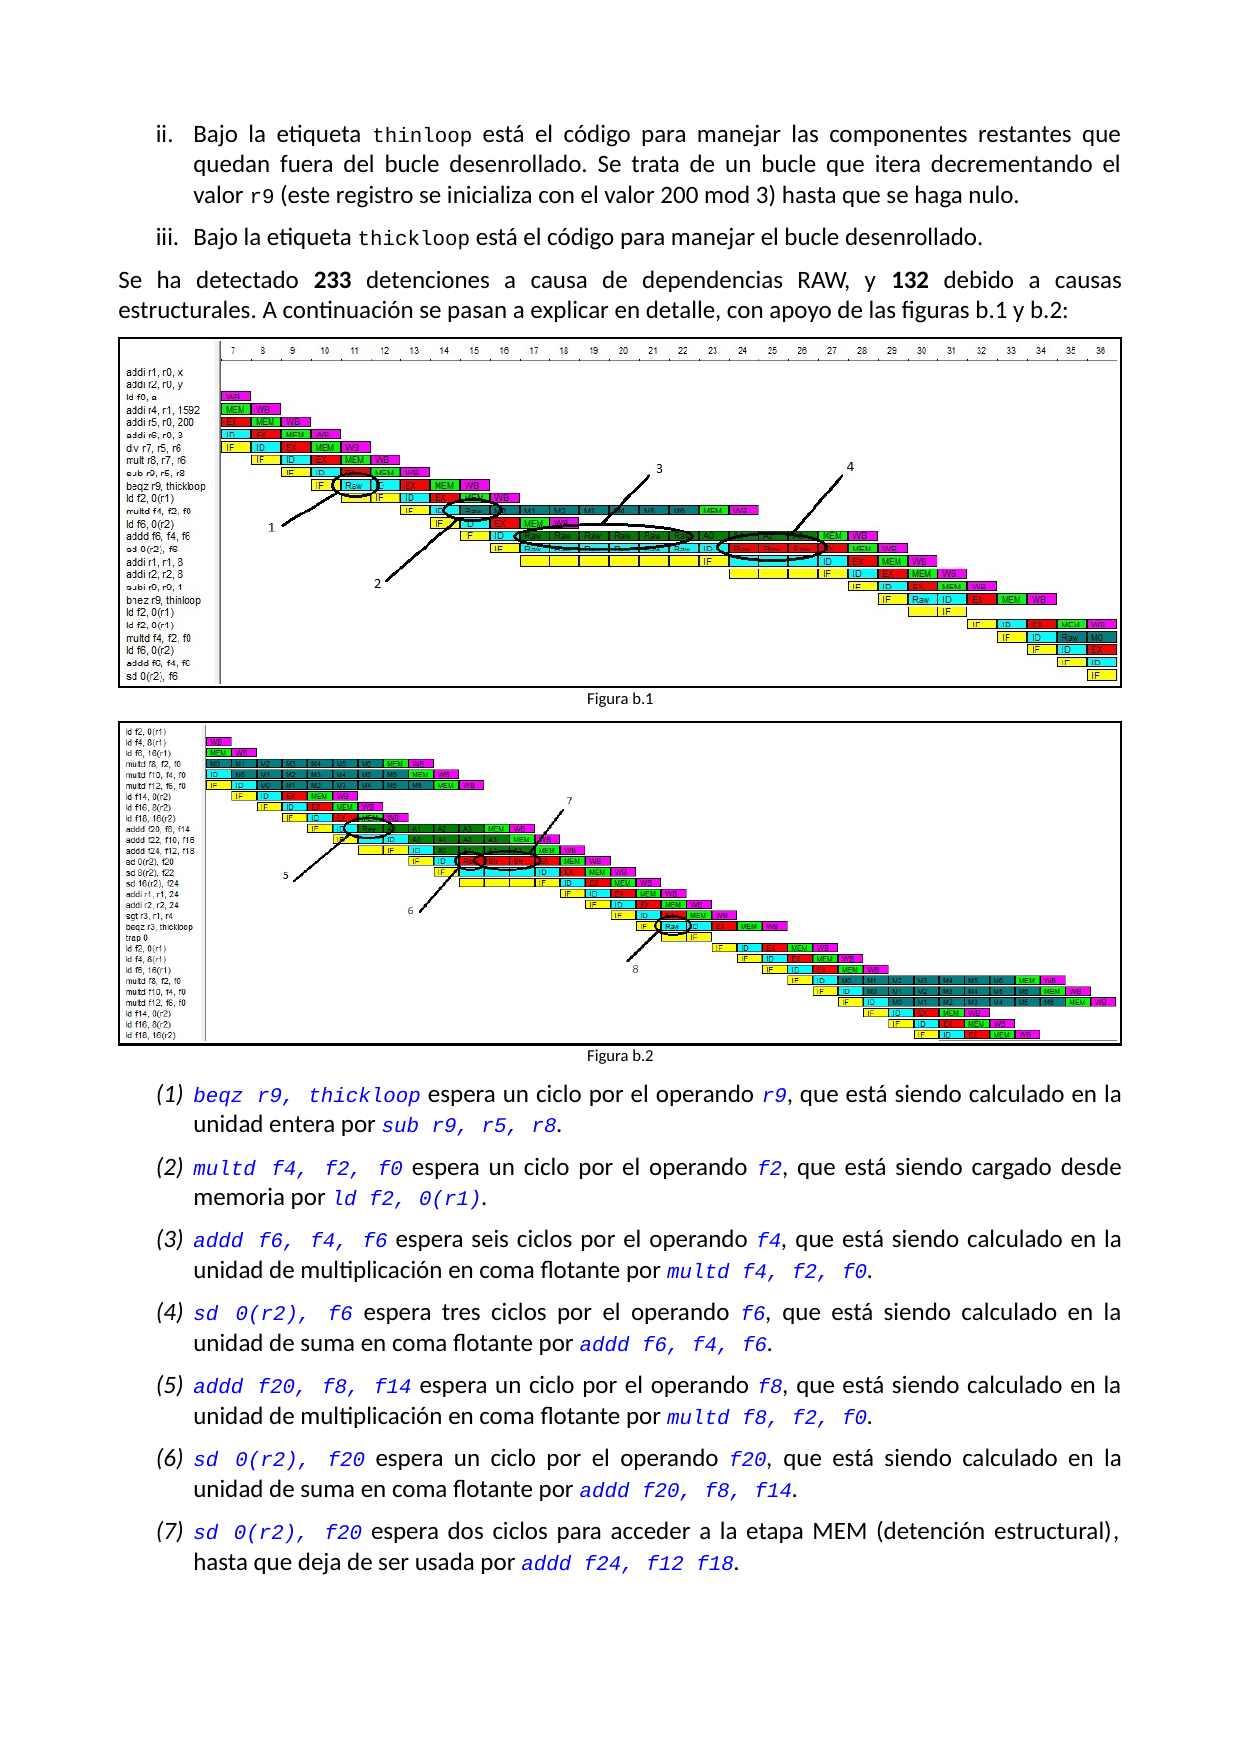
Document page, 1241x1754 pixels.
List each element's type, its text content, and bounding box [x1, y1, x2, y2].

list multd f4, f2, f0 espera un ciclo por el operando f2, que está siendo cargado desde memoria por ld f2, 0(r1). [156, 1151, 1122, 1212]
picture [123, 341, 1118, 684]
text Se ha detectado 233 detenciones a causa de dependencias RAW, y 132 debido a causas estructurales. A continuación se pasan a explicar en detalle, con apoyo de las figuras b.1 y b.2: [118, 264, 1122, 325]
text Figura b.2 [118, 1046, 1122, 1066]
picture [123, 725, 1118, 1041]
text Figura b.1 [118, 688, 1122, 709]
list sd 0(r2), f6 espera tres ciclos por el operando f6, que está siendo calculado en la unidad de suma en coma flotante por addd f6, f4, f6. [156, 1296, 1122, 1357]
text [120, 723, 1120, 1043]
list sd 0(r2), f20 espera un ciclo por el operando f20, que está siendo calculado en la unidad de suma en coma flotante por addd f20, f8, f14. [156, 1442, 1122, 1503]
list addd f20, f8, f14 espera un ciclo por el operando f8, que está siendo calculado en la unidad de multiplicación en coma flotante por multd f8, f2, f0. [156, 1369, 1122, 1430]
list beqz r9, thickloop espera un ciclo por el operando r9, que está siendo calculado en la unidad entera por sub r9, r5, r8. [156, 1078, 1122, 1139]
text [120, 339, 1120, 686]
list Bajo la etiqueta thinloop está el código para manejar las componentes restantes que quedan fuera del bucle desenrollado. Se trata de un bucle que itera decrementando el valor r9 (este registro se inicializa con el valor 200 mod 3) hasta que se haga nulo. [156, 118, 1122, 210]
list addd f6, f4, f6 espera seis ciclos por el operando f4, que está siendo calculado en la unidad de multiplicación en coma flotante por multd f4, f2, f0. [156, 1223, 1122, 1284]
list sd 0(r2), f20 espera dos ciclos para acceder a la etapa MEM (detención estructural), hasta que deja de ser usada por addd f24, f12 f18. [156, 1515, 1122, 1576]
list Bajo la etiqueta thickloop está el código para manejar el bucle desenrollado. [156, 222, 1122, 252]
